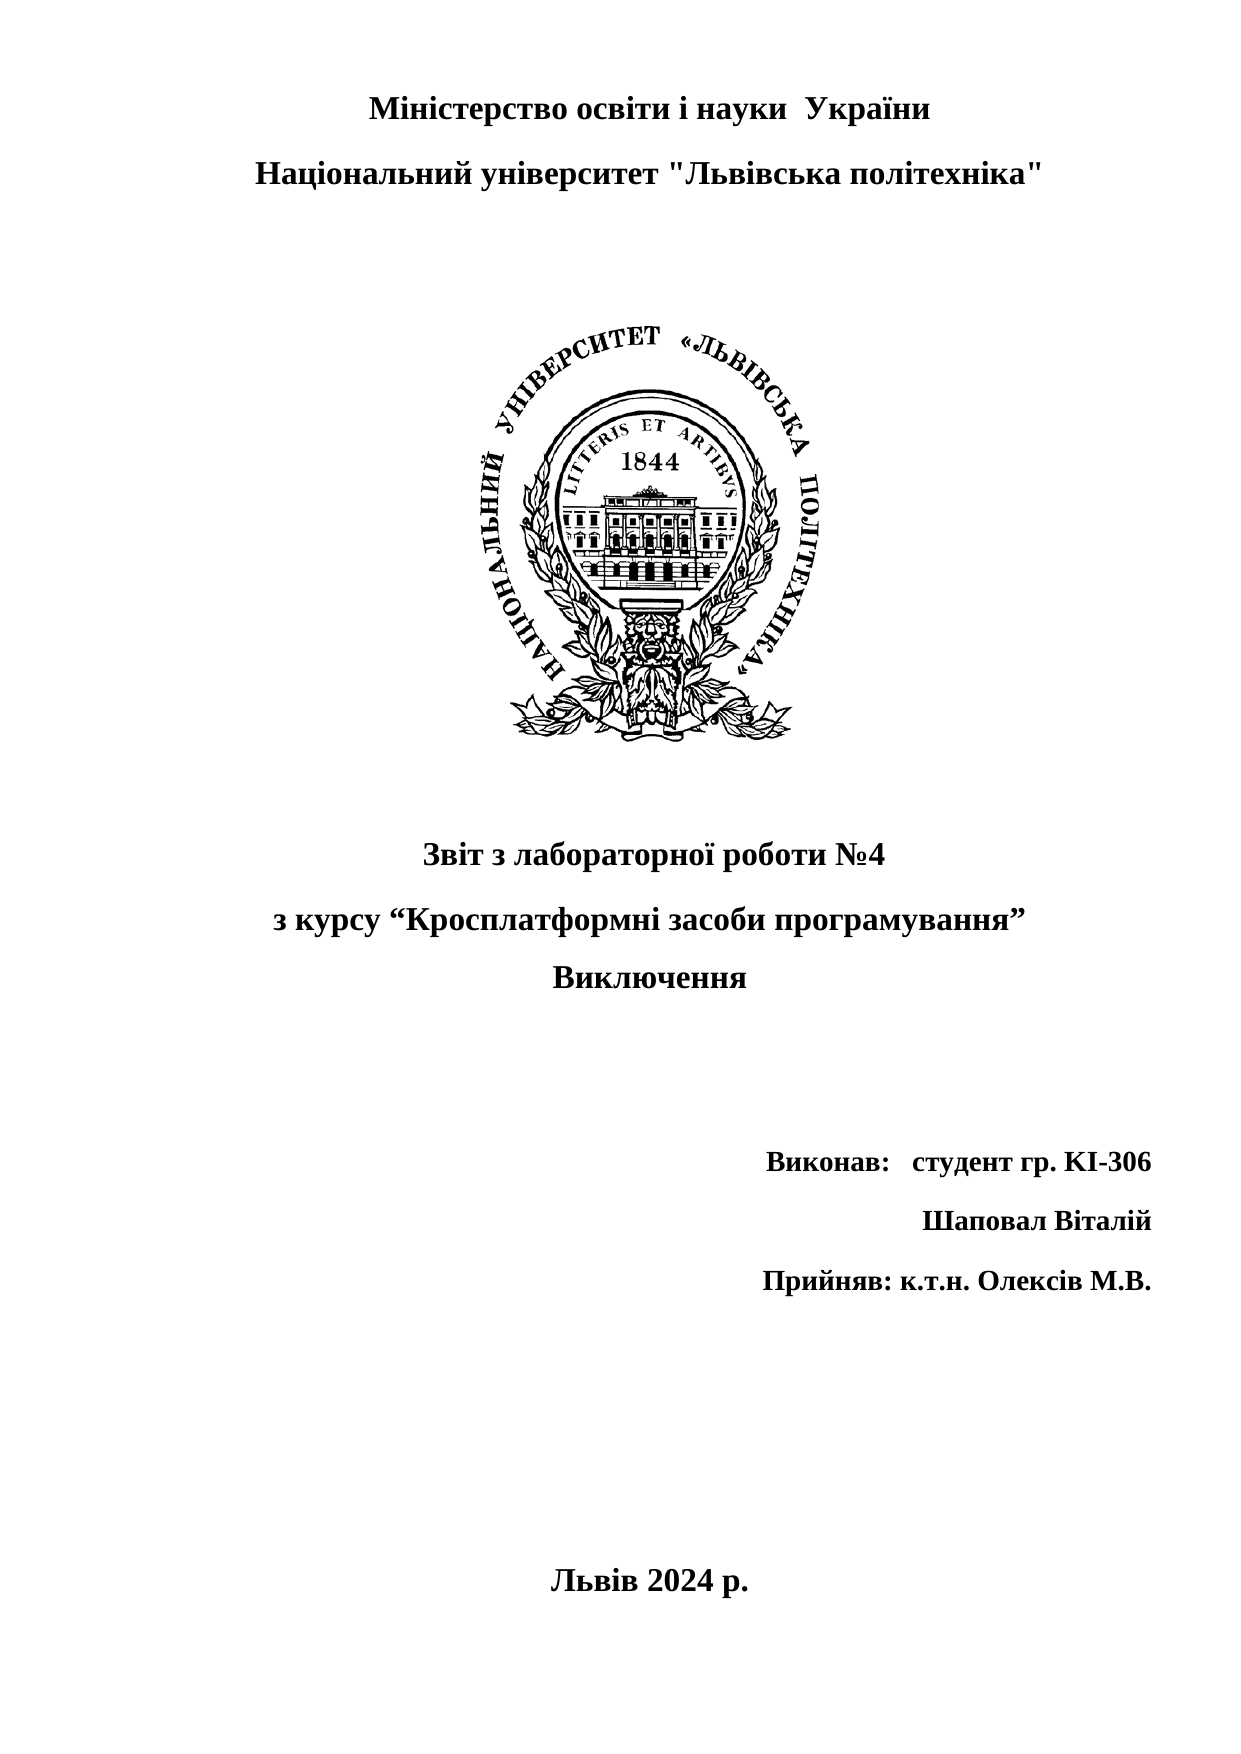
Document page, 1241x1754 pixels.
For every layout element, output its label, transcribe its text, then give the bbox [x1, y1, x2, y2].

text з курсу “Кросплатформні засоби програмування” [148, 899, 1152, 938]
text Звіт з лабораторної роботи №4 [148, 834, 1152, 873]
text Національний університет "Львівська політехніка" [148, 153, 1152, 192]
text Шаповал Віталій [148, 1203, 1152, 1237]
text Виконав: студент гр. KІ-306 [148, 1144, 1152, 1178]
text Львів 2024 р. [148, 1560, 1152, 1598]
text Міністерство освіти і науки України [148, 88, 1152, 127]
picture [480, 326, 819, 744]
text Прийняв: к.т.н. Олексів М.В. [148, 1263, 1152, 1296]
text Виключення [148, 957, 1152, 995]
